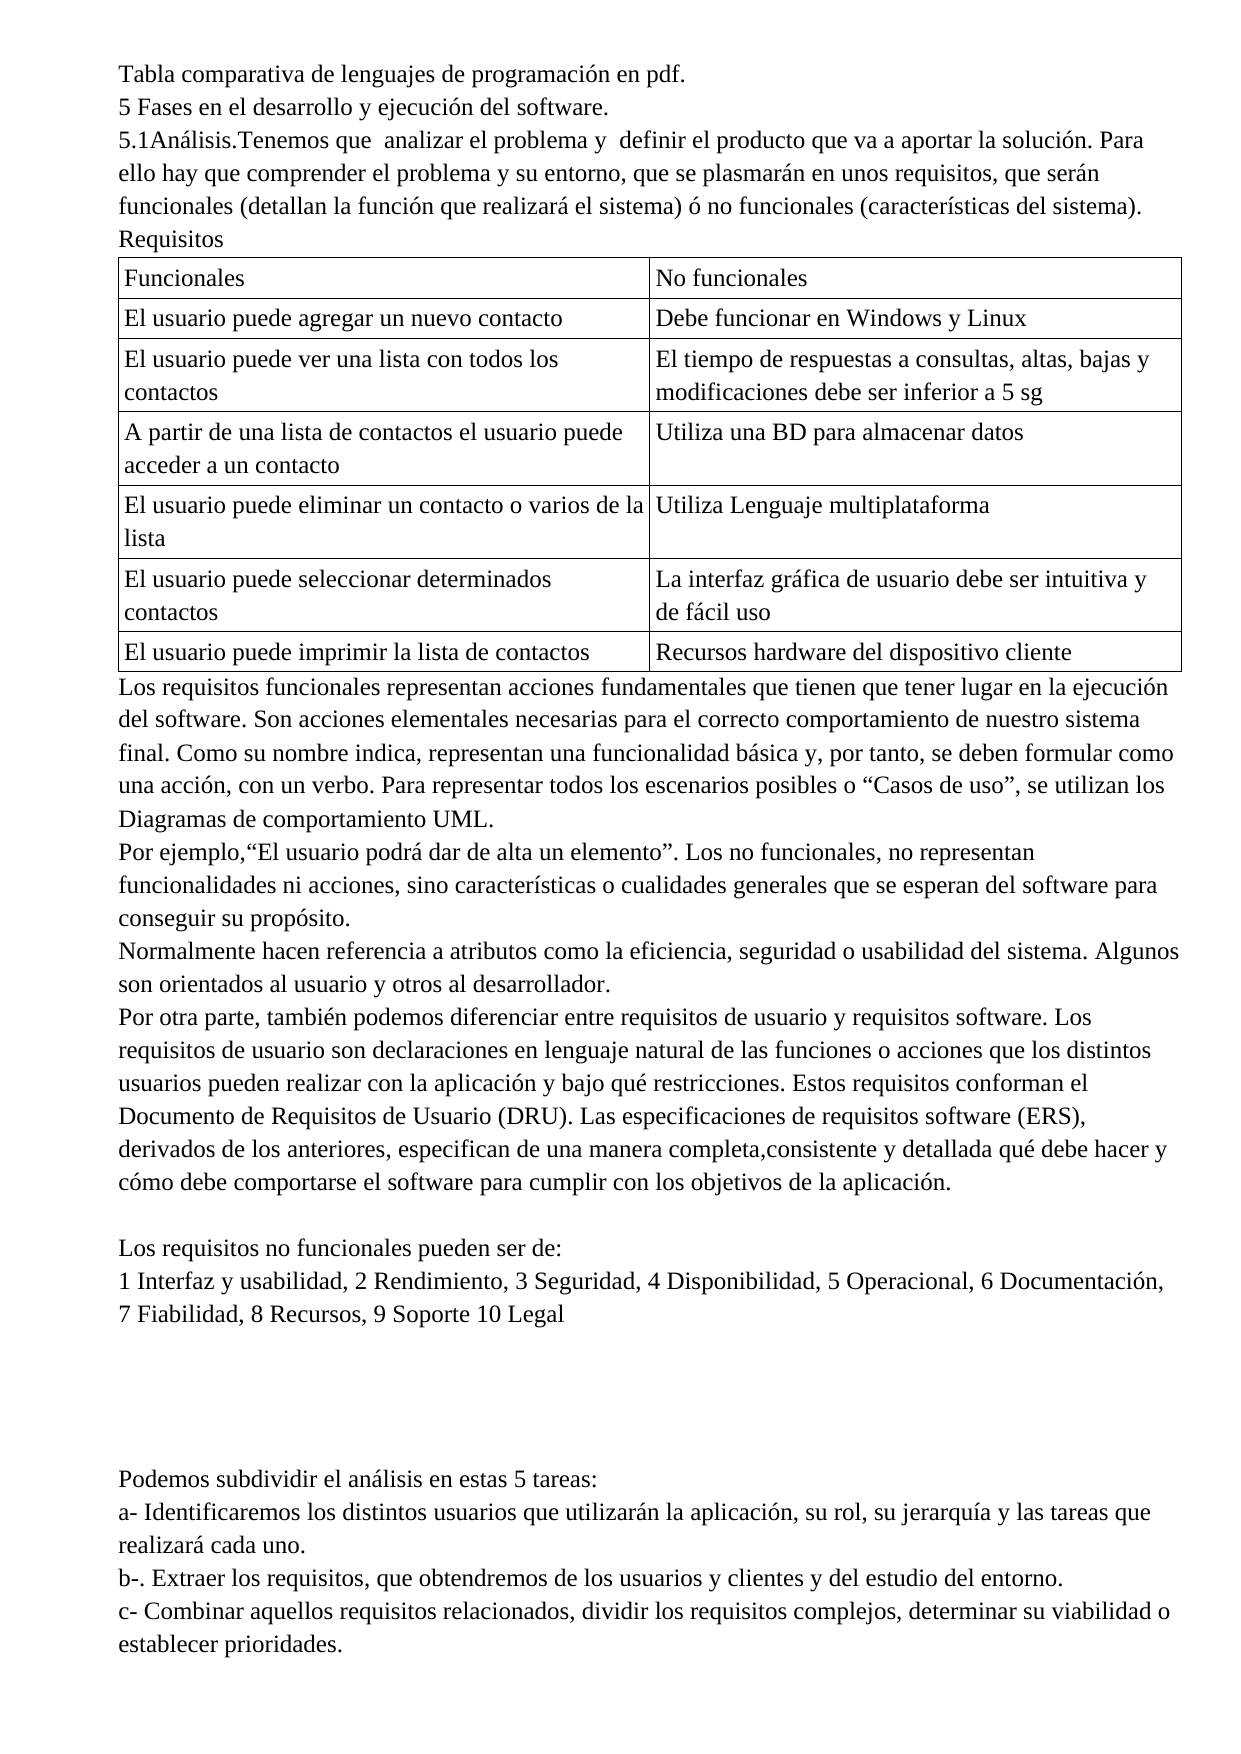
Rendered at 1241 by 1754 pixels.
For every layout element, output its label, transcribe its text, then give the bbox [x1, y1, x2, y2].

text Por ejemplo,“El usuario podrá dar de alta un elemento”. Los no funcionales, no representan funcionalidades ni acciones, sino características o cualidades generales que se esperan del software para conseguir su propósito. [118, 837, 1181, 931]
text 1 Interfaz y usabilidad, 2 Rendimiento, 3 Seguridad, 4 Disponibilidad, 5 Operacional, 6 Documentación, 7 Fiabilidad, 8 Recursos, 9 Soporte 10 Legal [118, 1266, 1181, 1328]
text Normalmente hacen referencia a atributos como la eficiencia, seguridad o usabilidad del sistema. Algunos son orientados al usuario y otros al desarrollador. [118, 936, 1181, 997]
text 5 Fases en el desarrollo y ejecución del software. [118, 92, 1181, 121]
text Por otra parte, también podemos diferenciar entre requisitos de usuario y requisitos software. Los requisitos de usuario son declaraciones en lenguaje natural de las funciones o acciones que los distintos usuarios pueden realizar con la aplicación y bajo qué restricciones. Estos requisitos conforman el Documento de Requisitos de Usuario (DRU). Las especificaciones de requisitos software (ERS), derivados de los anteriores, especifican de una manera completa,consistente y detallada qué debe hacer y cómo debe comportarse el software para cumplir con los objetivos de la aplicación. [118, 1002, 1181, 1196]
table_header No funcionales [650, 258, 1181, 297]
text Podemos subdividir el análisis en estas 5 tareas: [118, 1464, 1181, 1493]
text c- Combinar aquellos requisitos relacionados, dividir los requisitos complejos, determinar su viabilidad o establecer prioridades. [118, 1596, 1181, 1658]
table_cell Utiliza una BD para almacenar datos [650, 412, 1181, 484]
text Requisitos [118, 224, 1181, 253]
table_cell El tiempo de respuestas a consultas, altas, bajas y modificaciones debe ser inferior a 5 sg [650, 339, 1181, 411]
table_header Funcionales [119, 258, 649, 297]
text 5.1Análisis.Tenemos que analizar el problema y definir el producto que va a aportar la solución. Para ello hay que comprender el problema y su entorno, que se plasmarán en unos requisitos, que serán funcionales (detallan la función que realizará el sistema) ó no funcionales (características del sistema). [118, 125, 1181, 220]
table_cell El usuario puede eliminar un contacto o varios de la lista [119, 486, 649, 558]
table_cell El usuario puede imprimir la lista de contactos [119, 632, 649, 671]
text Los requisitos no funcionales pueden ser de: [118, 1233, 1181, 1262]
table_cell A partir de una lista de contactos el usuario puede acceder a un contacto [119, 412, 649, 484]
text b-. Extraer los requisitos, que obtendremos de los usuarios y clientes y del estudio del entorno. [118, 1563, 1181, 1592]
table_cell Recursos hardware del dispositivo cliente [650, 632, 1181, 671]
table_cell Debe funcionar en Windows y Linux [650, 299, 1181, 338]
table_cell Utiliza Lenguaje multiplataforma [650, 486, 1181, 558]
table_cell El usuario puede seleccionar determinados contactos [119, 559, 649, 631]
text Tabla comparativa de lenguajes de programación en pdf. [118, 59, 1181, 88]
table_cell El usuario puede ver una lista con todos los contactos [119, 339, 649, 411]
table_cell La interfaz gráfica de usuario debe ser intuitiva y de fácil uso [650, 559, 1181, 631]
text Los requisitos funcionales representan acciones fundamentales que tienen que tener lugar en la ejecución del software. Son acciones elementales necesarias para el correcto comportamiento de nuestro sistema final. Como su nombre indica, representan una funcionalidad básica y, por tanto, se deben formular como una acción, con un verbo. Para representar todos los escenarios posibles o “Casos de uso”, se utilizan los Diagramas de comportamiento UML. [118, 672, 1181, 832]
table_cell El usuario puede agregar un nuevo contacto [119, 299, 649, 338]
text a- Identificaremos los distintos usuarios que utilizarán la aplicación, su rol, su jerarquía y las tareas que realizará cada uno. [118, 1497, 1181, 1559]
